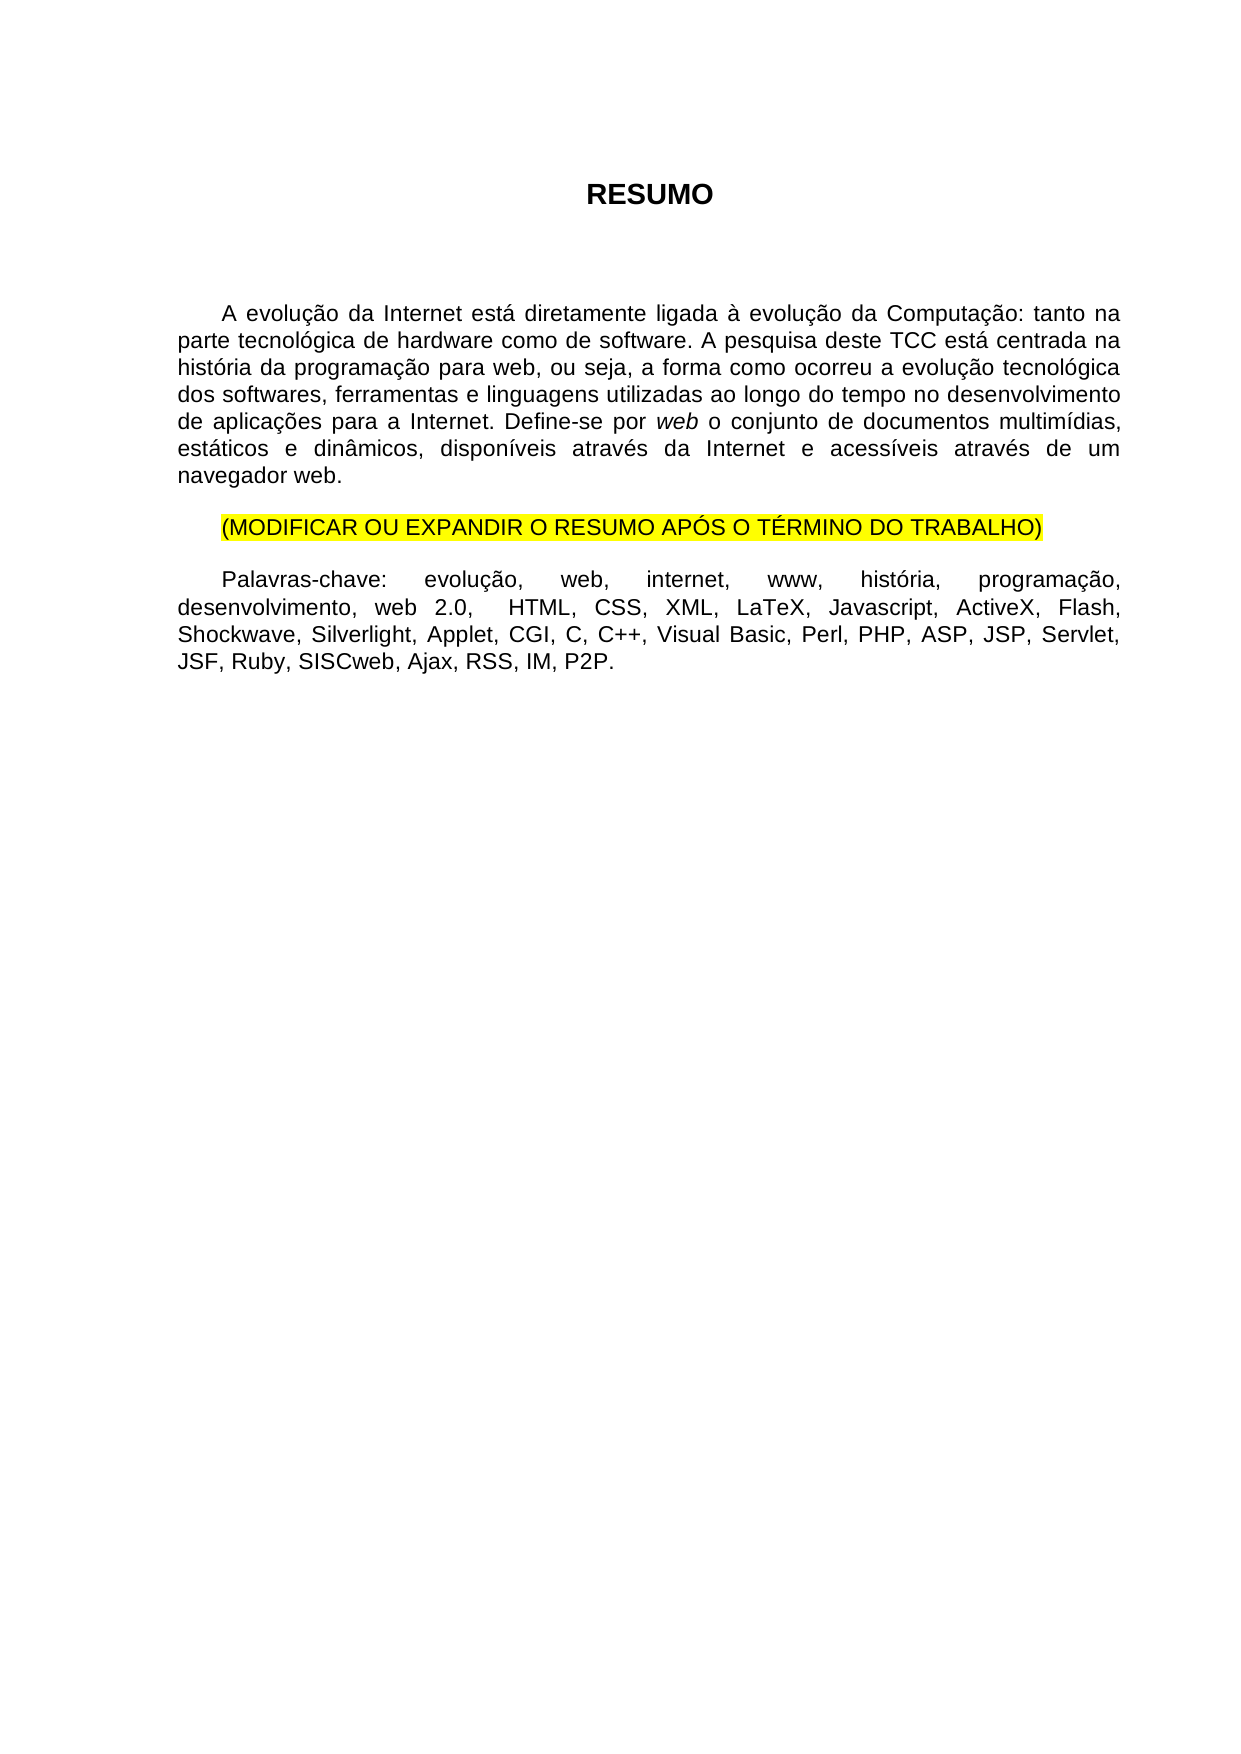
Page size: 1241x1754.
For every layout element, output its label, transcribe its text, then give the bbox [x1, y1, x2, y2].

text A evolução da Internet está diretamente ligada à evolução da Computação: tanto na parte tecnológica de hardware como de software. A pesquisa deste TCC está centrada na história da programação para web, ou seja, a forma como ocorreu a evolução tecnológica dos softwares, ferramentas e linguagens utilizadas ao longo do tempo no desenvolvimento de aplicações para a Internet. Define-se por web o conjunto de documentos multimídias, estáticos e dinâmicos, disponíveis através da Internet e acessíveis através de um navegador web. [177, 299, 1122, 489]
text Palavras-chave: evolução, web, internet, www, história, programação, desenvolvimento, web 2.0, HTML, CSS, XML, LaTeX, Javascript, ActiveX, Flash, Shockwave, Silverlight, Applet, CGI, C, C++, Visual Basic, Perl, PHP, ASP, JSP, Servlet, JSF, Ruby, SISCweb, Ajax, RSS, IM, P2P. [177, 566, 1122, 674]
text RESUMO [177, 177, 1122, 211]
text (MODIFICAR OU EXPANDIR O RESUMO APÓS O TÉRMINO DO TRABALHO) [177, 514, 1122, 541]
